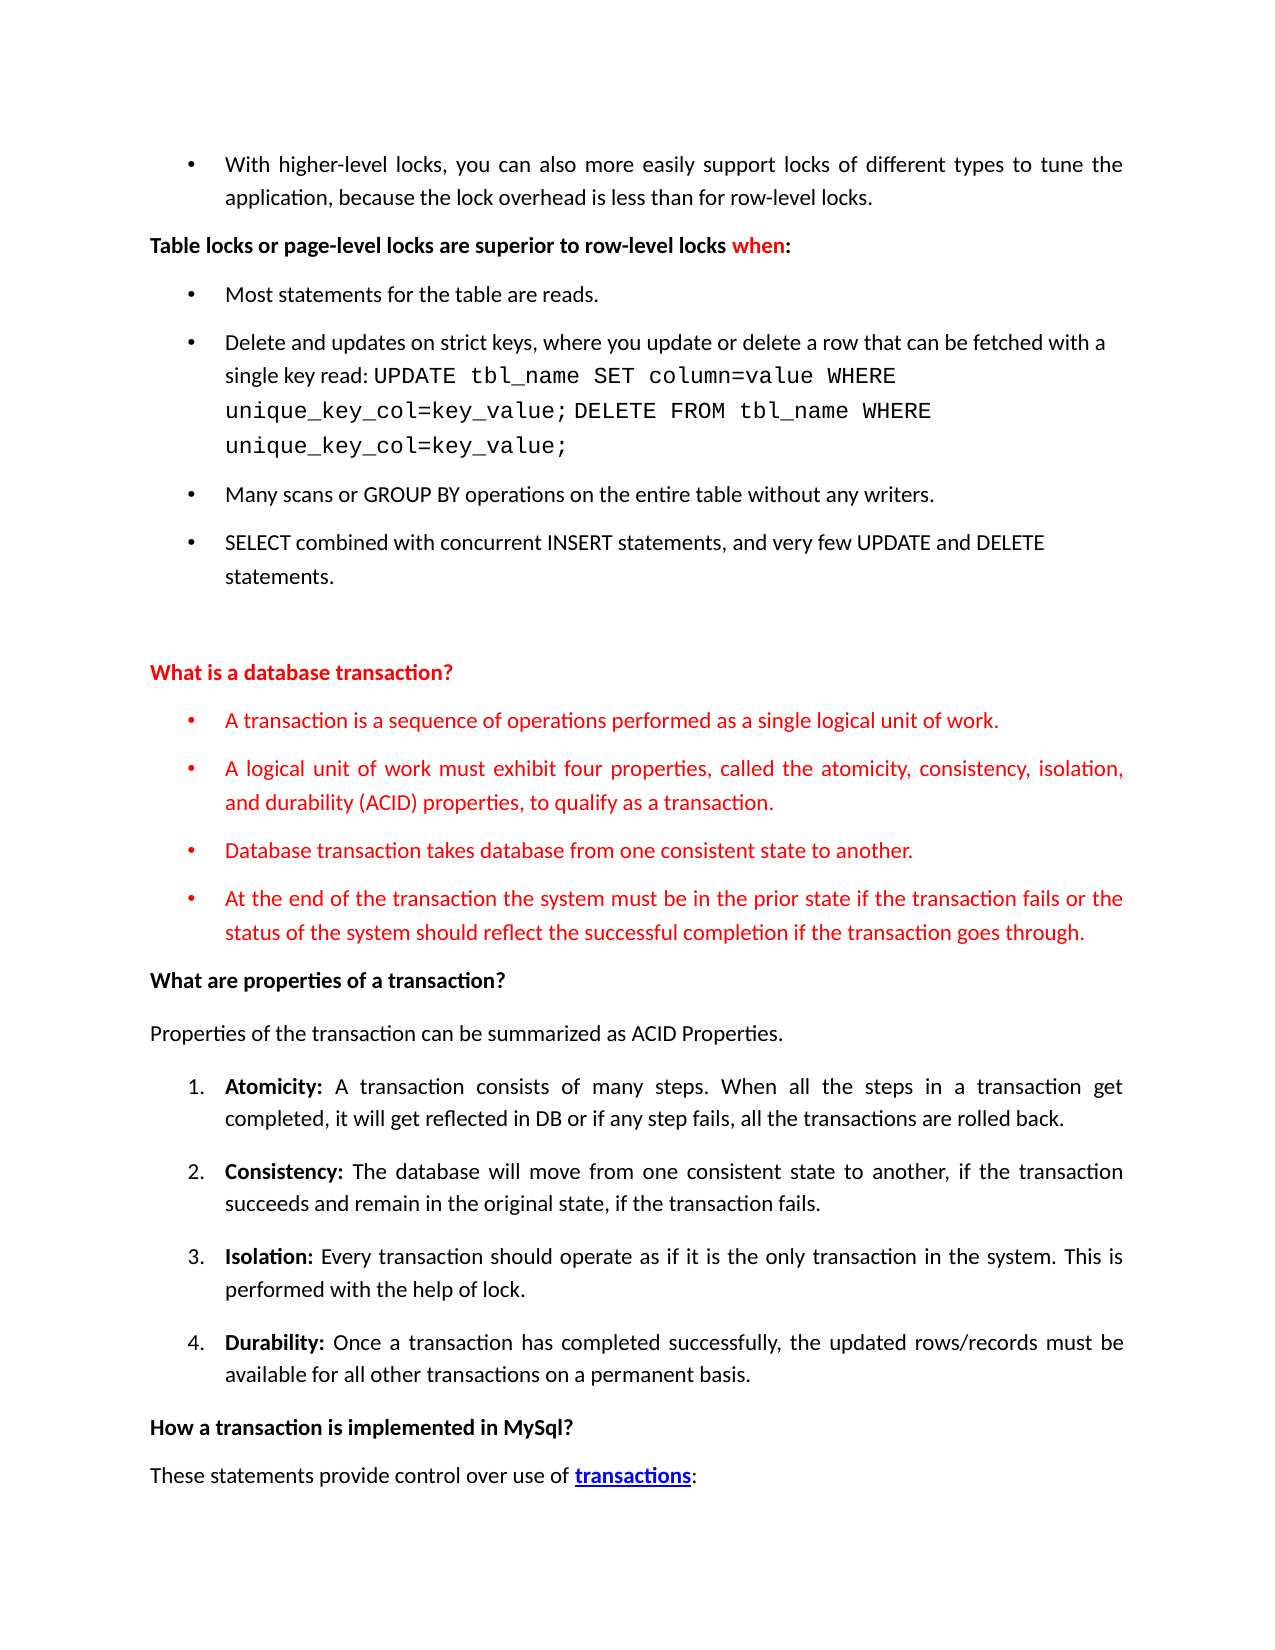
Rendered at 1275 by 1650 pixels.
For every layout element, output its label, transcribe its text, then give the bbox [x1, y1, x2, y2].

text These statements provide control over use of transactions: [150, 1461, 1125, 1489]
list SELECT combined with concurrent INSERT statements, and very few UPDATE and DELETE statements. [187, 528, 1125, 590]
list A transaction is a sequence of operations performed as a single logical unit of work. [187, 706, 1125, 734]
list Consistency: The database will move from one consistent state to another, if the transaction succeeds and remain in the original state, if the transaction fails. [187, 1157, 1125, 1217]
list With higher-level locks, you can also more easily support locks of different types to tune the application, because the lock overhead is less than for row-level locks. [187, 150, 1125, 212]
list At the end of the transaction the system must be in the prior state if the transaction fails or the status of the system should reflect the successful completion if the transaction goes through. [187, 884, 1125, 946]
text What is a database transaction? [150, 658, 1125, 686]
list Most statements for the table are reads. [187, 280, 1125, 308]
list Many scans or GROUP BY operations on the entire table without any writers. [187, 480, 1125, 508]
text What are properties of a transaction? [150, 966, 1125, 994]
text How a transaction is implemented in MySql? [150, 1413, 1125, 1441]
list A logical unit of work must exhibit four properties, called the atomicity, consistency, isolation, and durability (ACID) properties, to qualify as a transaction. [187, 754, 1125, 816]
list Delete and updates on strict keys, where you update or delete a row that can be fetched with a single key read: UPDATE tbl_name SET column=value WHERE unique_key_col=key_value; DELETE FROM tbl_name WHERE unique_key_col=key_value; [187, 328, 1125, 460]
list Atomicity: A transaction consists of many steps. When all the steps in a transaction get completed, it will get reflected in DB or if any step fails, all the transactions are rolled back. [187, 1072, 1125, 1132]
list Database transaction takes database from one consistent state to another. [187, 836, 1125, 864]
text Properties of the transaction can be summarized as ACID Properties. [150, 1019, 1125, 1047]
list Durability: Once a transaction has completed successfully, the updated rows/records must be available for all other transactions on a permanent basis. [187, 1328, 1125, 1388]
text Table locks or page-level locks are superior to row-level locks when: [150, 232, 1125, 260]
list Isolation: Every transaction should operate as if it is the only transaction in the system. This is performed with the help of lock. [187, 1242, 1125, 1303]
